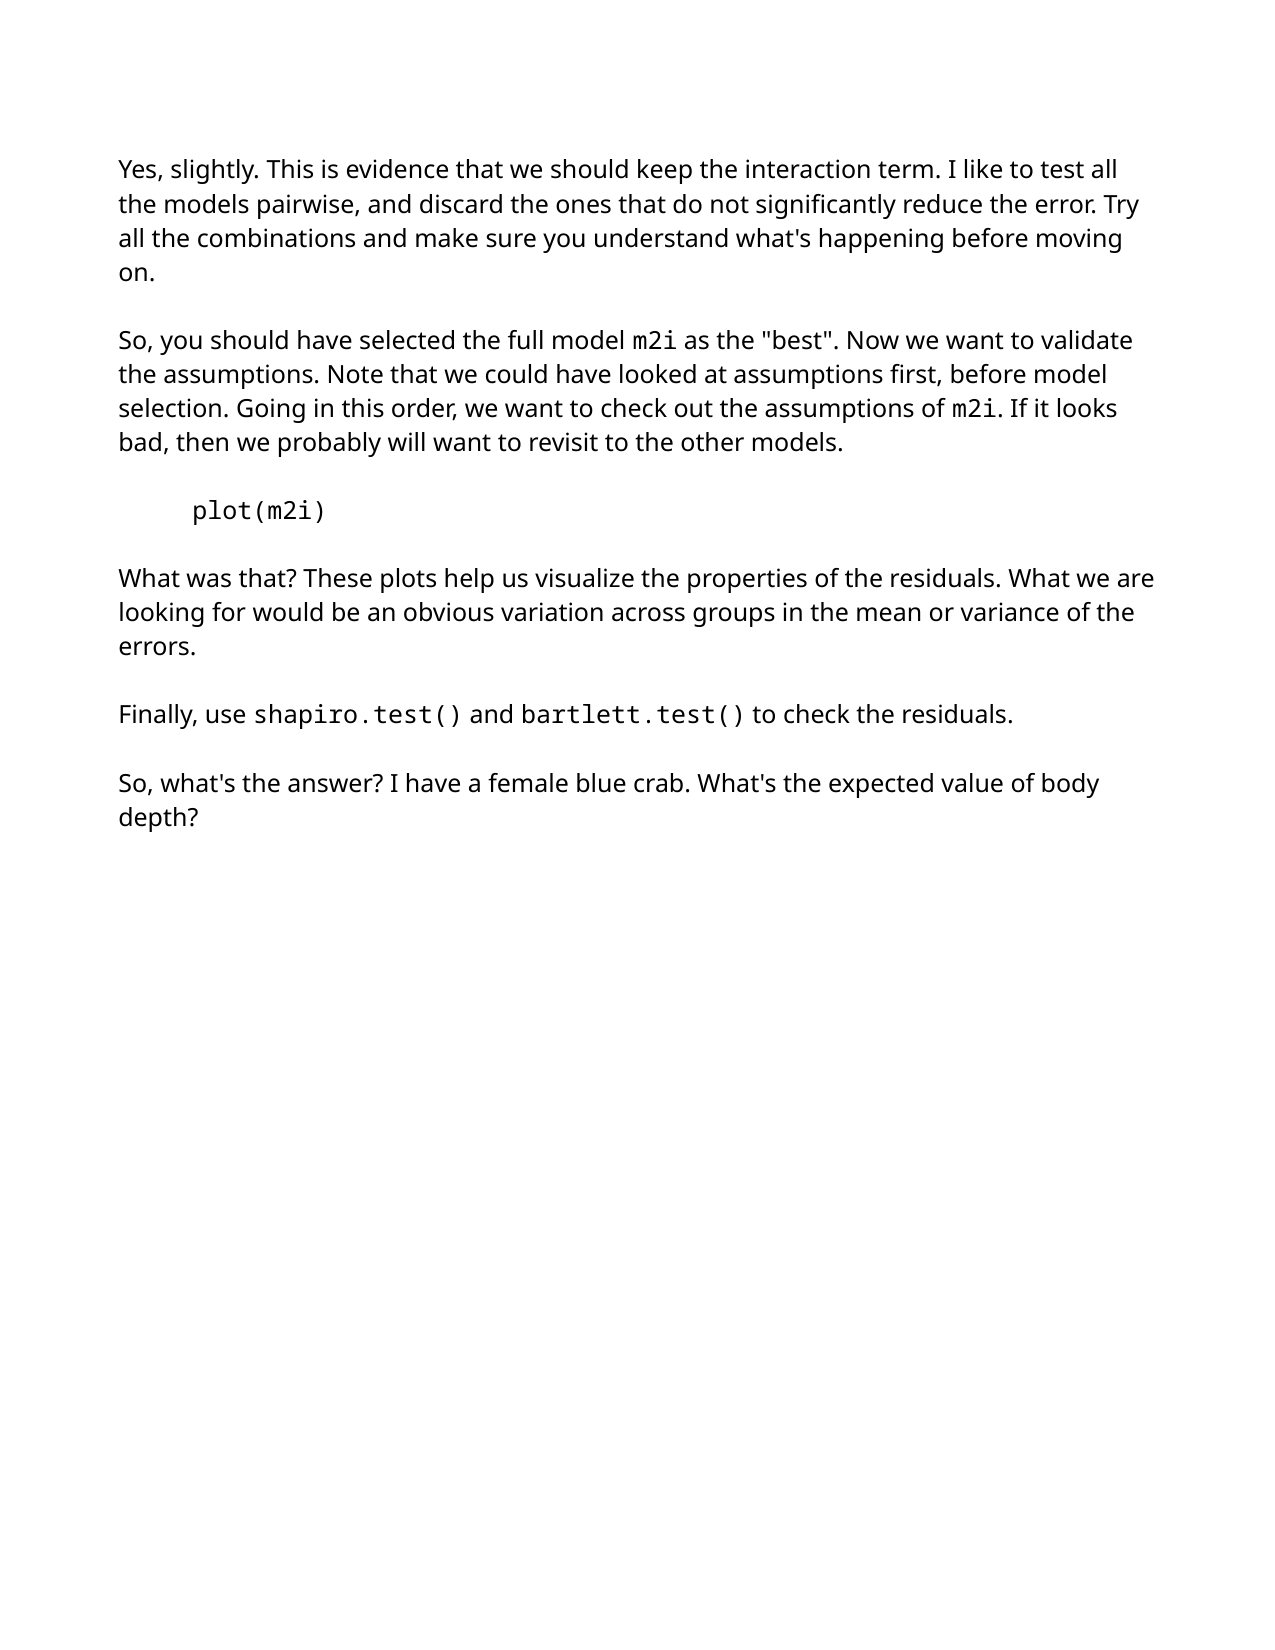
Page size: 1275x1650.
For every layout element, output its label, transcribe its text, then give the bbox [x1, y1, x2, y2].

text Yes, slightly. This is evidence that we should keep the interaction term. I like to test all the models pairwise, and discard the ones that do not significantly reduce the error. Try all the combinations and make sure you understand what's happening before moving on. [118, 152, 1157, 288]
text Finally, use shapiro.test() and bartlett.test() to check the residuals. [118, 697, 1157, 731]
text plot(m2i) [118, 493, 1157, 527]
text So, what's the answer? I have a female blue crab. What's the expected value of body depth? [118, 765, 1157, 833]
text So, you should have selected the full model m2i as the "best". Now we want to validate the assumptions. Note that we could have looked at assumptions first, before model selection. Going in this order, we want to check out the assumptions of m2i. If it looks bad, then we probably will want to revisit to the other models. [118, 322, 1157, 459]
text What was that? These plots help us visualize the properties of the residuals. What we are looking for would be an obvious variation across groups in the mean or variance of the errors. [118, 561, 1157, 663]
